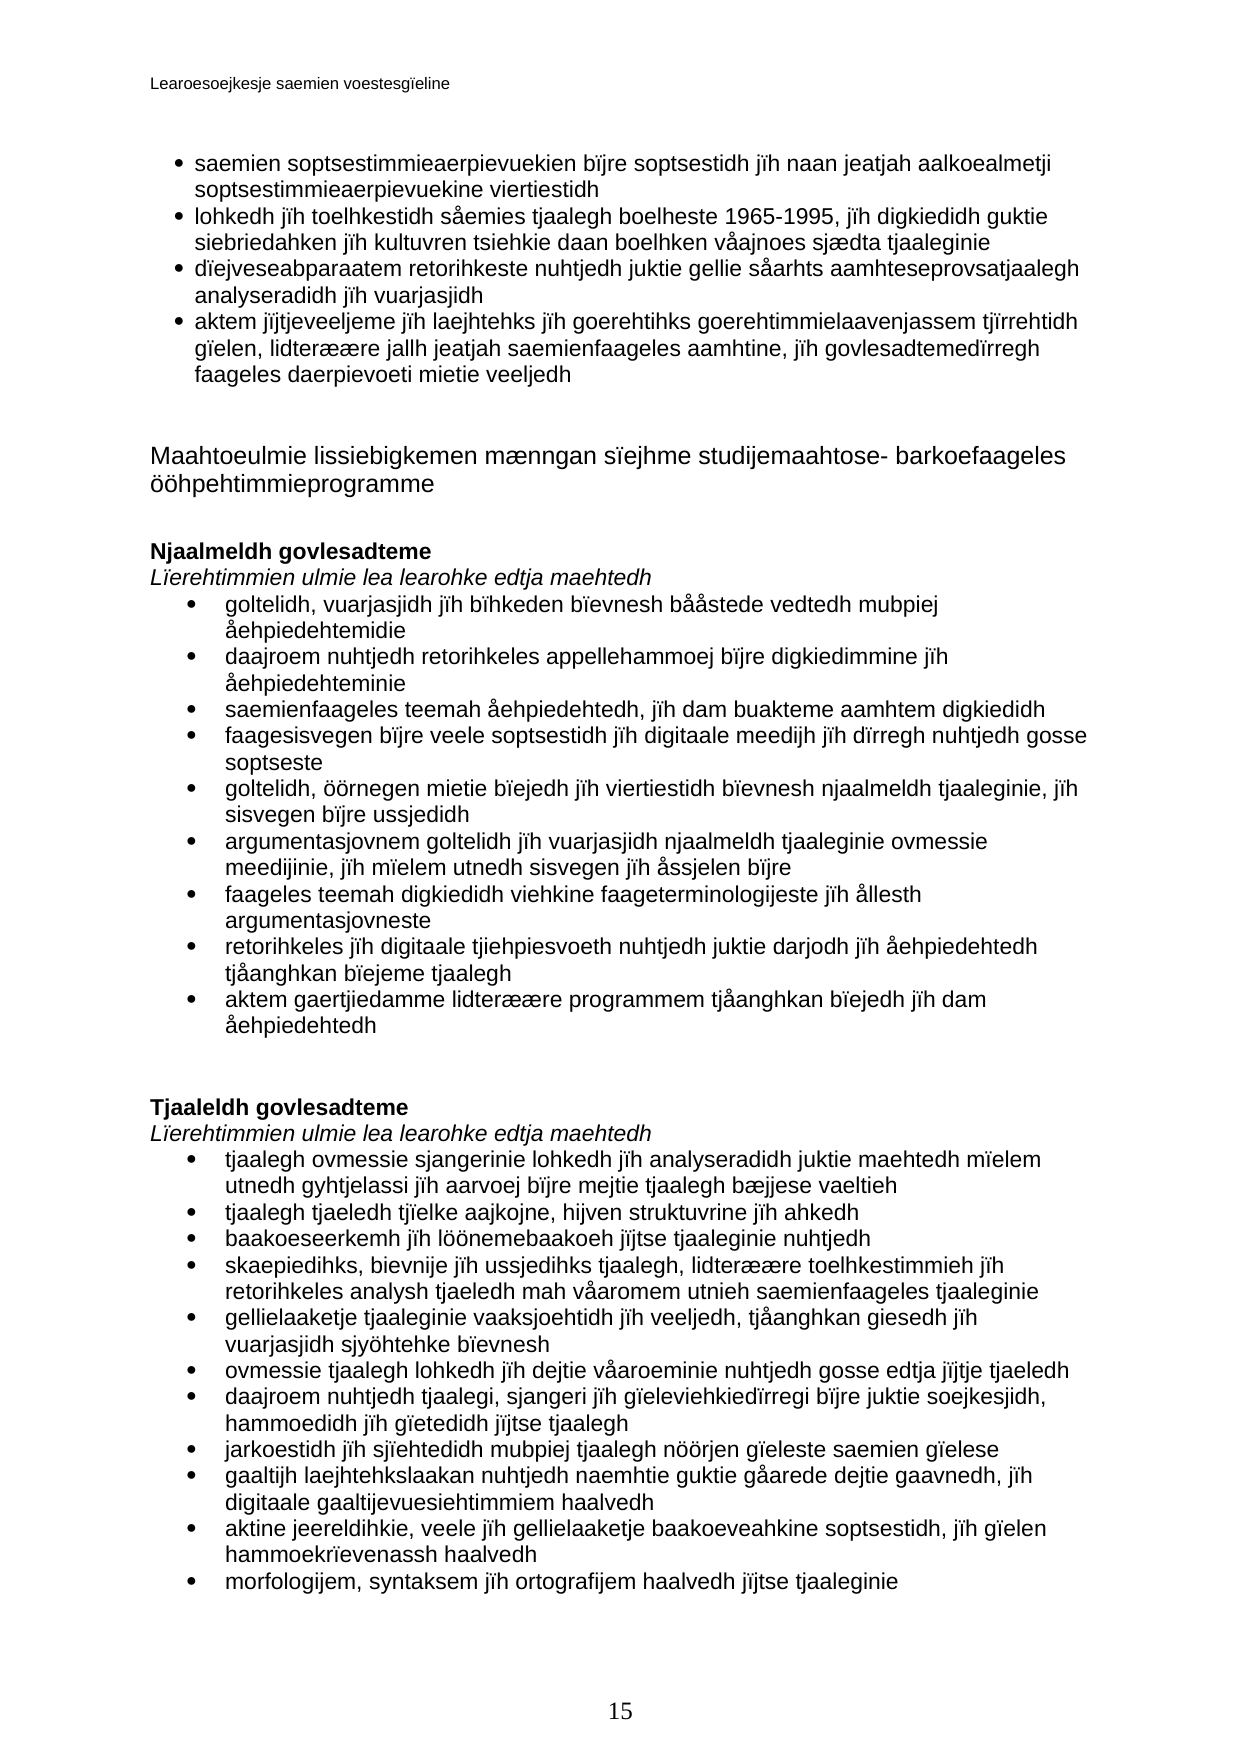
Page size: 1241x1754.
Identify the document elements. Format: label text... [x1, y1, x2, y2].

list faageles teemah digkiedidh viehkine faageterminologijeste jïh ållesth argumentasjovneste [187, 881, 1090, 933]
list goltelidh, öörnegen mietie bïejedh jïh viertiestidh bïevnesh njaalmeldh tjaaleginie, jïh sisvegen bïjre ussjedidh [187, 775, 1090, 828]
list aktem gaertjiedamme lidteræære programmem tjåanghkan bïejedh jïh dam åehpiedehtedh [187, 986, 1090, 1039]
list skaepiedihks, bievnije jïh ussjedihks tjaalegh, lidteræære toelhkestimmieh jïh retorihkeles analysh tjaeledh mah våaromem utnieh saemienfaageles tjaaleginie [187, 1252, 1090, 1304]
subtitle Njaalmeldh govlesadteme [150, 538, 1090, 564]
list tjaalegh tjaeledh tjïelke aajkojne, hijven struktuvrine jïh ahkedh [187, 1199, 1090, 1225]
list aktine jeereldihkie, veele jïh gellielaaketje baakoeveahkine soptsestidh, jïh gïelen hammoekrïevenassh haalvedh [187, 1515, 1090, 1568]
list daajroem nuhtjedh tjaalegi, sjangeri jïh gïeleviehkiedïrregi bïjre juktie soejkesjidh, hammoedidh jïh gïetedidh jïjtse tjaalegh [187, 1383, 1090, 1436]
list goltelidh, vuarjasjidh jïh bïhkeden bïevnesh bååstede vedtedh mubpiej åehpiedehtemidie [187, 591, 1090, 643]
list morfologijem, syntaksem jïh ortografijem haalvedh jïjtse tjaaleginie [187, 1568, 1090, 1594]
list retorihkeles jïh digitaale tjiehpiesvoeth nuhtjedh juktie darjodh jïh åehpiedehtedh tjåanghkan bïejeme tjaalegh [187, 933, 1090, 986]
list saemienfaageles teemah åehpiedehtedh, jïh dam buakteme aamhtem digkiedidh [187, 696, 1090, 722]
subtitle Maahtoeulmie lissiebigkemen mænngan sïejhme studijemaahtose- barkoefaageles ööhpehtimmieprogramme [150, 441, 1090, 498]
list gaaltijh laejhtehkslaakan nuhtjedh naemhtie guktie gåarede dejtie gaavnedh, jïh digitaale gaaltijevuesiehtimmiem haalvedh [187, 1462, 1090, 1515]
list gellielaaketje tjaaleginie vaaksjoehtidh jïh veeljedh, tjåanghkan giesedh jïh vuarjasjidh sjyöhtehke bïevnesh [187, 1304, 1090, 1357]
list ovmessie tjaalegh lohkedh jïh dejtie våaroeminie nuhtjedh gosse edtja jïjtje tjaeledh [187, 1357, 1090, 1383]
list lohkedh jïh toelhkestidh såemies tjaalegh boelheste 1965-1995, jïh digkiedidh guktie siebriedahken jïh kultuvren tsiehkie daan boelhken våajnoes sjædta tjaaleginie [175, 203, 1090, 255]
list argumentasjovnem goltelidh jïh vuarjasjidh njaalmeldh tjaaleginie ovmessie meedijinie, jïh mïelem utnedh sisvegen jïh åssjelen bïjre [187, 828, 1090, 881]
subtitle Tjaaleldh govlesadteme [150, 1093, 1090, 1120]
list tjaalegh ovmessie sjangerinie lohkedh jïh analyseradidh juktie maehtedh mïelem utnedh gyhtjelassi jïh aarvoej bïjre mejtie tjaalegh bæjjese vaeltieh [187, 1146, 1090, 1199]
list saemien soptsestimmieaerpievuekien bïjre soptsestidh jïh naan jeatjah aalkoealmetji soptsestimmieaerpievuekine viertiestidh [175, 150, 1090, 203]
list daajroem nuhtjedh retorihkeles appellehammoej bïjre digkiedimmine jïh åehpiedehteminie [187, 643, 1090, 696]
text Lïerehtimmien ulmie lea learohke edtja maehtedh [150, 564, 1090, 591]
list aktem jïjtjeveeljeme jïh laejhtehks jïh goerehtihks goerehtimmielaavenjassem tjïrrehtidh gïelen, lidteræære jallh jeatjah saemienfaageles aamhtine, jïh govlesadtemedïrregh faageles daerpievoeti mietie veeljedh [175, 308, 1090, 387]
list jarkoestidh jïh sjïehtedidh mubpiej tjaalegh nöörjen gïeleste saemien gïelese [187, 1436, 1090, 1462]
list faagesisvegen bïjre veele soptsestidh jïh digitaale meedijh jïh dïrregh nuhtjedh gosse soptseste [187, 722, 1090, 775]
text Lïerehtimmien ulmie lea learohke edtja maehtedh [150, 1120, 1090, 1146]
list baakoeseerkemh jïh löönemebaakoeh jïjtse tjaaleginie nuhtjedh [187, 1225, 1090, 1252]
list dïejveseabparaatem retorihkeste nuhtjedh juktie gellie såarhts aamhteseprovsatjaalegh analyseradidh jïh vuarjasjidh [175, 255, 1090, 308]
